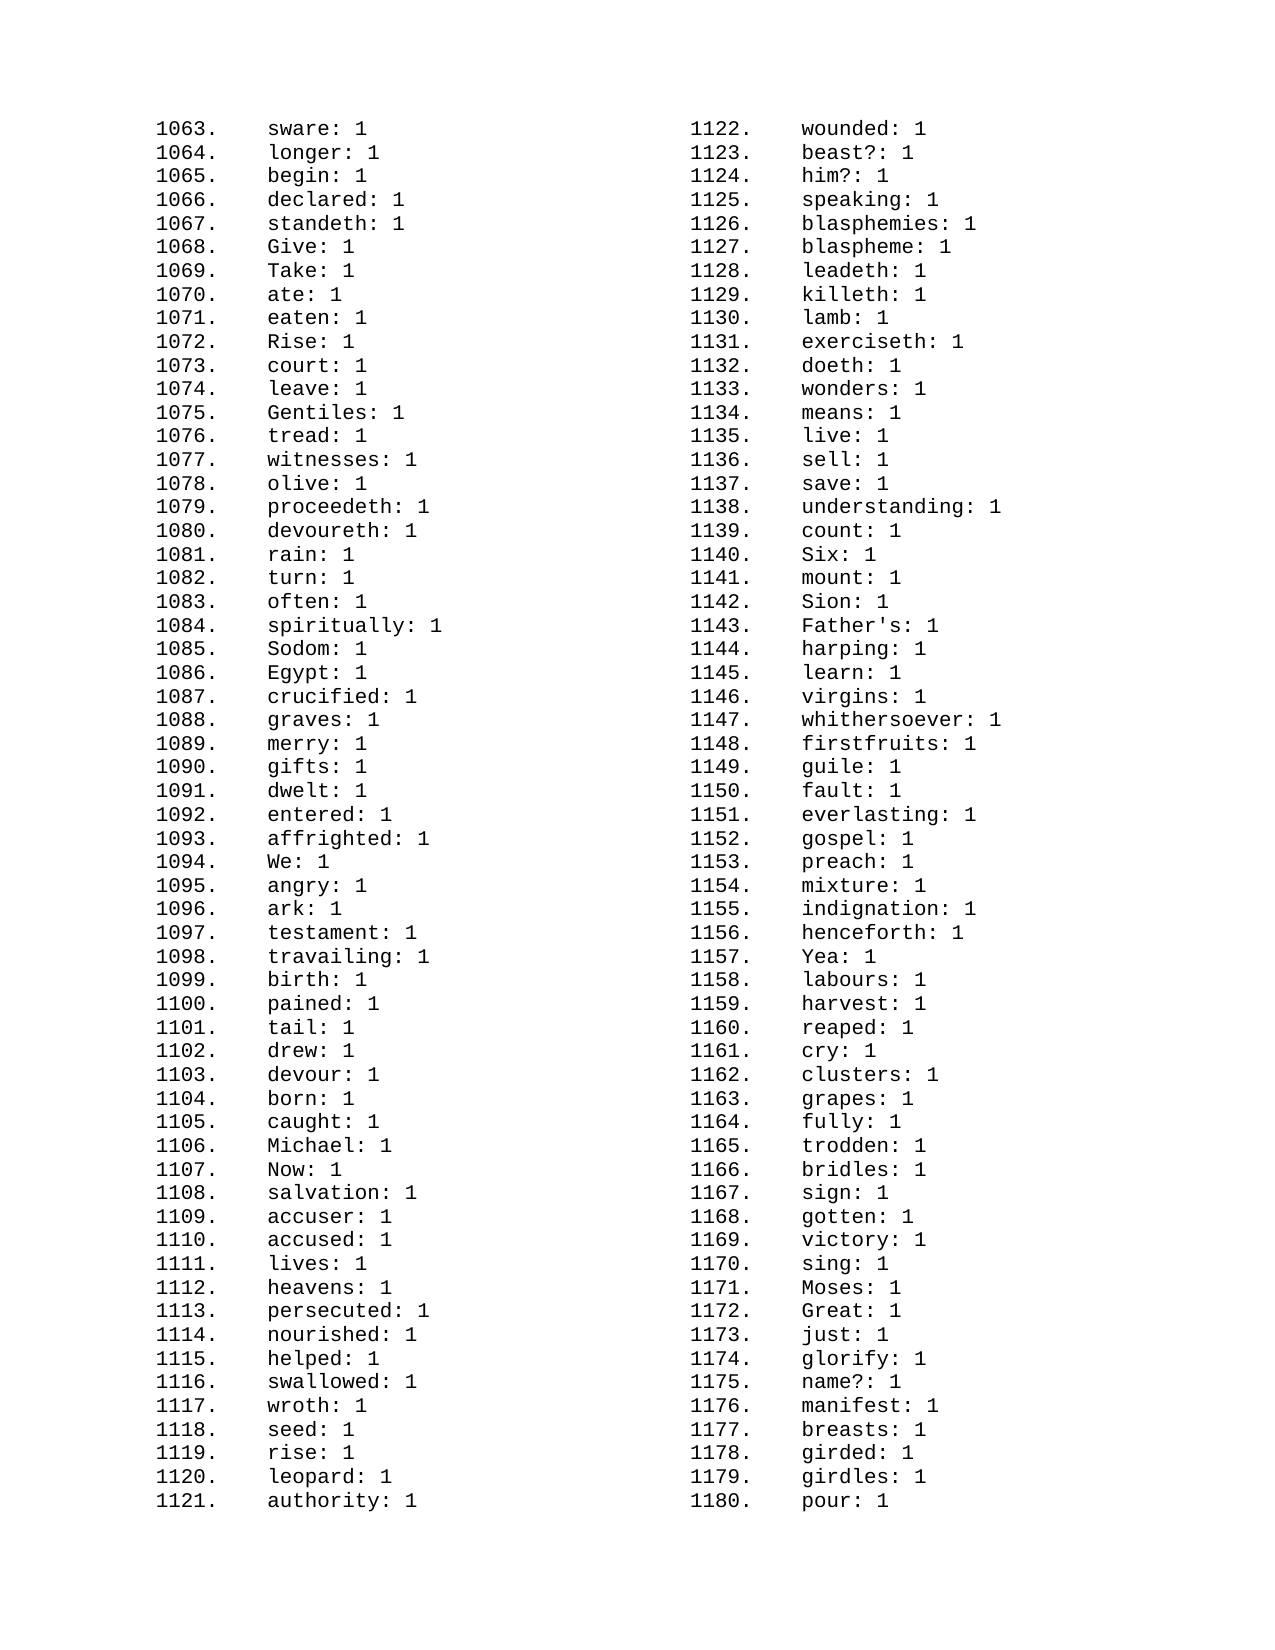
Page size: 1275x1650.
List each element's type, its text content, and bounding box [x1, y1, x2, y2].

list often: 1 [156, 591, 622, 615]
list pained: 1 [156, 993, 622, 1017]
list swallowed: 1 [156, 1371, 622, 1395]
list killeth: 1 [690, 284, 1157, 307]
list heavens: 1 [156, 1277, 622, 1300]
list him?: 1 [690, 165, 1157, 189]
list labours: 1 [690, 969, 1157, 993]
list lives: 1 [156, 1253, 622, 1277]
list graves: 1 [156, 709, 622, 733]
list seed: 1 [156, 1419, 622, 1442]
list mixture: 1 [690, 875, 1157, 898]
list witnesses: 1 [156, 449, 622, 473]
list beast?: 1 [690, 142, 1157, 165]
list sign: 1 [690, 1182, 1157, 1206]
list save: 1 [690, 473, 1157, 496]
list proceedeth: 1 [156, 496, 622, 520]
list born: 1 [156, 1088, 622, 1111]
list guile: 1 [690, 757, 1157, 780]
list leadeth: 1 [690, 260, 1157, 284]
list gotten: 1 [690, 1206, 1157, 1229]
list live: 1 [690, 426, 1157, 449]
list grapes: 1 [690, 1088, 1157, 1111]
list virgins: 1 [690, 686, 1157, 709]
list blasphemies: 1 [690, 213, 1157, 236]
list Michael: 1 [156, 1135, 622, 1158]
list rain: 1 [156, 544, 622, 567]
list trodden: 1 [690, 1135, 1157, 1158]
list Moses: 1 [690, 1277, 1157, 1300]
list sell: 1 [690, 449, 1157, 473]
list Now: 1 [156, 1158, 622, 1182]
list caught: 1 [156, 1111, 622, 1135]
list dwelt: 1 [156, 780, 622, 804]
list Great: 1 [690, 1300, 1157, 1324]
list indignation: 1 [690, 898, 1157, 922]
list begin: 1 [156, 165, 622, 189]
list count: 1 [690, 520, 1157, 544]
list breasts: 1 [690, 1419, 1157, 1442]
list girded: 1 [690, 1442, 1157, 1466]
list olive: 1 [156, 473, 622, 496]
list ate: 1 [156, 284, 622, 307]
list harvest: 1 [690, 993, 1157, 1017]
list Sodom: 1 [156, 638, 622, 662]
list Take: 1 [156, 260, 622, 284]
list learn: 1 [690, 662, 1157, 686]
list reaped: 1 [690, 1017, 1157, 1040]
list gospel: 1 [690, 827, 1157, 851]
list spiritually: 1 [156, 615, 622, 638]
list court: 1 [156, 354, 622, 378]
list tail: 1 [156, 1017, 622, 1040]
list lamb: 1 [690, 307, 1157, 331]
list entered: 1 [156, 804, 622, 827]
list sing: 1 [690, 1253, 1157, 1277]
list Rise: 1 [156, 331, 622, 354]
list blaspheme: 1 [690, 236, 1157, 260]
list Sion: 1 [690, 591, 1157, 615]
list devoureth: 1 [156, 520, 622, 544]
list crucified: 1 [156, 686, 622, 709]
list devour: 1 [156, 1064, 622, 1088]
list angry: 1 [156, 875, 622, 898]
list eaten: 1 [156, 307, 622, 331]
list drew: 1 [156, 1040, 622, 1064]
list Yea: 1 [690, 946, 1157, 969]
list mount: 1 [690, 567, 1157, 591]
list travailing: 1 [156, 946, 622, 969]
list sware: 1 [156, 118, 622, 142]
list just: 1 [690, 1324, 1157, 1348]
list wonders: 1 [690, 378, 1157, 402]
list harping: 1 [690, 638, 1157, 662]
list testament: 1 [156, 922, 622, 946]
list everlasting: 1 [690, 804, 1157, 827]
list Six: 1 [690, 544, 1157, 567]
list victory: 1 [690, 1229, 1157, 1253]
list helped: 1 [156, 1348, 622, 1371]
list Egypt: 1 [156, 662, 622, 686]
list exerciseth: 1 [690, 331, 1157, 354]
list speaking: 1 [690, 189, 1157, 213]
list firstfruits: 1 [690, 733, 1157, 757]
list Father's: 1 [690, 615, 1157, 638]
list doeth: 1 [690, 354, 1157, 378]
list girdles: 1 [690, 1466, 1157, 1489]
list bridles: 1 [690, 1158, 1157, 1182]
list accused: 1 [156, 1229, 622, 1253]
list rise: 1 [156, 1442, 622, 1466]
list authority: 1 [156, 1489, 622, 1513]
list leopard: 1 [156, 1466, 622, 1489]
list ark: 1 [156, 898, 622, 922]
list gifts: 1 [156, 757, 622, 780]
list cry: 1 [690, 1040, 1157, 1064]
list preach: 1 [690, 851, 1157, 875]
list salvation: 1 [156, 1182, 622, 1206]
list wounded: 1 [690, 118, 1157, 142]
list Give: 1 [156, 236, 622, 260]
list pour: 1 [690, 1489, 1157, 1513]
list standeth: 1 [156, 213, 622, 236]
list persecuted: 1 [156, 1300, 622, 1324]
list name?: 1 [690, 1371, 1157, 1395]
list leave: 1 [156, 378, 622, 402]
list wroth: 1 [156, 1395, 622, 1419]
list turn: 1 [156, 567, 622, 591]
list fully: 1 [690, 1111, 1157, 1135]
list birth: 1 [156, 969, 622, 993]
list clusters: 1 [690, 1064, 1157, 1088]
list henceforth: 1 [690, 922, 1157, 946]
list accuser: 1 [156, 1206, 622, 1229]
list longer: 1 [156, 142, 622, 165]
list tread: 1 [156, 426, 622, 449]
list declared: 1 [156, 189, 622, 213]
list whithersoever: 1 [690, 709, 1157, 733]
list nourished: 1 [156, 1324, 622, 1348]
list fault: 1 [690, 780, 1157, 804]
list We: 1 [156, 851, 622, 875]
list glorify: 1 [690, 1348, 1157, 1371]
list merry: 1 [156, 733, 622, 757]
list means: 1 [690, 402, 1157, 426]
list understanding: 1 [690, 496, 1157, 520]
list manifest: 1 [690, 1395, 1157, 1419]
list affrighted: 1 [156, 827, 622, 851]
list Gentiles: 1 [156, 402, 622, 426]
